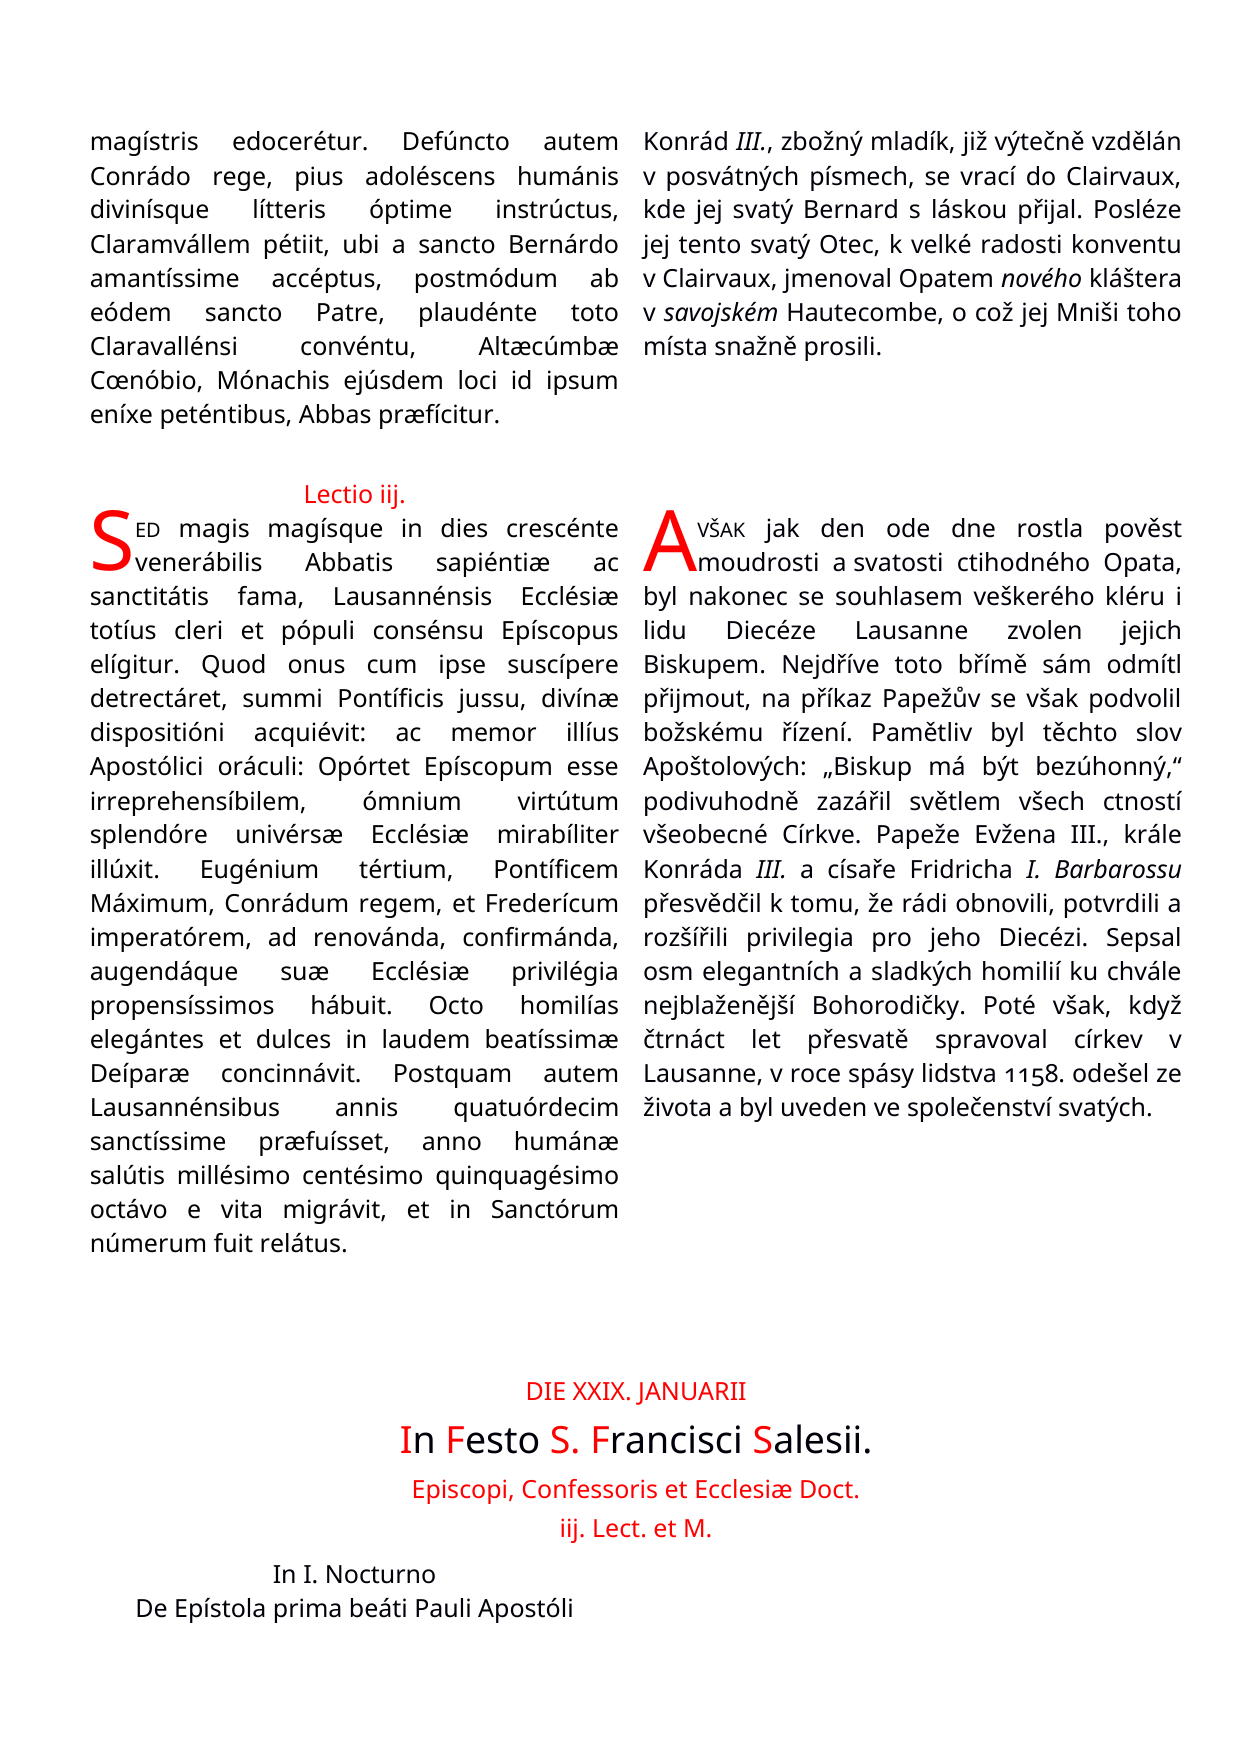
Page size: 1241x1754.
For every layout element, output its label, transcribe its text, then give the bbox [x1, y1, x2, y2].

table_cell DIE XXIX. JANUARII In Festo S. Francisci Salesii. Episcopi, Confessoris et Ecclesiæ Doct. iij. Lect. et M. [78, 1368, 1194, 1551]
table_cell [631, 1551, 1194, 1634]
table_cell In I. Nocturno De Epístola prima beáti Pauli Apostóli ad Timótheum. Lectio j. Cap. 3. Fidélis sermo: Si quis Episcopátum desíderat, bonum opus desíderat. Opórtet ergo Epíscopum irreprehensíbilem esse, uníus uxóris virum, sóbrium, prudéntem, ornátum, pudicum, hospitálem doctórem‚ non vinoléntum, non percussórem, sed modéstum: non litigiósum, non cúpidum, sed suæ dómui bene præpósitum: fílios habéntem súbditos cum omni castitáte. [78, 1551, 631, 1634]
table_cell Lectio iij. Sed magis magísque in dies crescénte venerábilis Abbatis sapiéntiæ ac sanctitátis fama, Lausannénsis Ecclésiæ totíus cleri et pópuli consénsu Epíscopus elígitur. Quod onus cum ipse suscípere detrectáret, summi Pontíficis jussu, divínæ dispositióni acquiévit: ac memor illíus Apostólici oráculi: Opórtet Epíscopum esse irreprehensíbilem, ómnium virtútum splendóre univérsæ Ecclésiæ mirabíliter illúxit. Eugénium tértium, Pontíficem Máximum, Conrádum regem, et Frederícum imperatórem, ad renovánda, confirmánda, augendáque suæ Ecclésiæ privilégia propensíssimos hábuit. Octo homilías elegántes et dulces in laudem beatíssimæ Deíparæ concinnávit. Postquam autem Lausannénsibus annis quatuórdecim sanctíssime præfuísset, anno humánæ salútis millésimo centésimo quinquagésimo octávo e vita migrávit, et in Sanctórum númerum fuit relátus. [78, 471, 631, 1368]
table_cell magístris edocerétur. Defúncto autem Conrádo rege, pius adoléscens humánis divinísque lítteris óptime instrúctus, Claramvállem pétiit, ubi a sancto Bernárdo amantíssime accéptus, postmódum ab eódem sancto Patre, plaudénte toto Claravallénsi convéntu, Altæcúmbæ Cœnóbio, Mónachis ejúsdem loci id ipsum eníxe peténtibus, Abbas præfícitur. [78, 118, 631, 471]
table_cell Avšak jak den ode dne rostla pověst moudrosti a svatosti ctihodného Opata, byl nakonec se souhlasem veškerého kléru i lidu Diecéze Lausanne zvolen jejich Biskupem. Nejdříve toto břímě sám odmítl přijmout, na příkaz Papežův se však podvolil božskému řízení. Pamětliv byl těchto slov Apoštolových: „Biskup má být bezúhonný,“ podivuhodně zazářil světlem všech ctností všeobecné Církve. Papeže Evžena III., krále Konráda III. a císaře Fridricha I. Barbarossu přesvědčil k tomu, že rádi obnovili, potvrdili a rozšířili privilegia pro jeho Diecézi. Sepsal osm elegantních a sladkých homilií ku chvále nejblaženější Bohorodičky. Poté však, když čtrnáct let přesvatě spravoval církev v Lausanne, v roce spásy lidstva 1158. odešel ze života a byl uveden ve společenství svatých. [631, 471, 1194, 1368]
table_cell Konrád III., zbožný mladík, již výtečně vzdělán v posvátných písmech, se vrací do Clairvaux, kde jej svatý Bernard s láskou přijal. Posléze jej tento svatý Otec, k velké radosti konventu v Clairvaux, jmeno­val Opatem nového kláštera v savojském Haute­combe, o což jej Mniši toho místa snažně prosili. [631, 118, 1194, 471]
